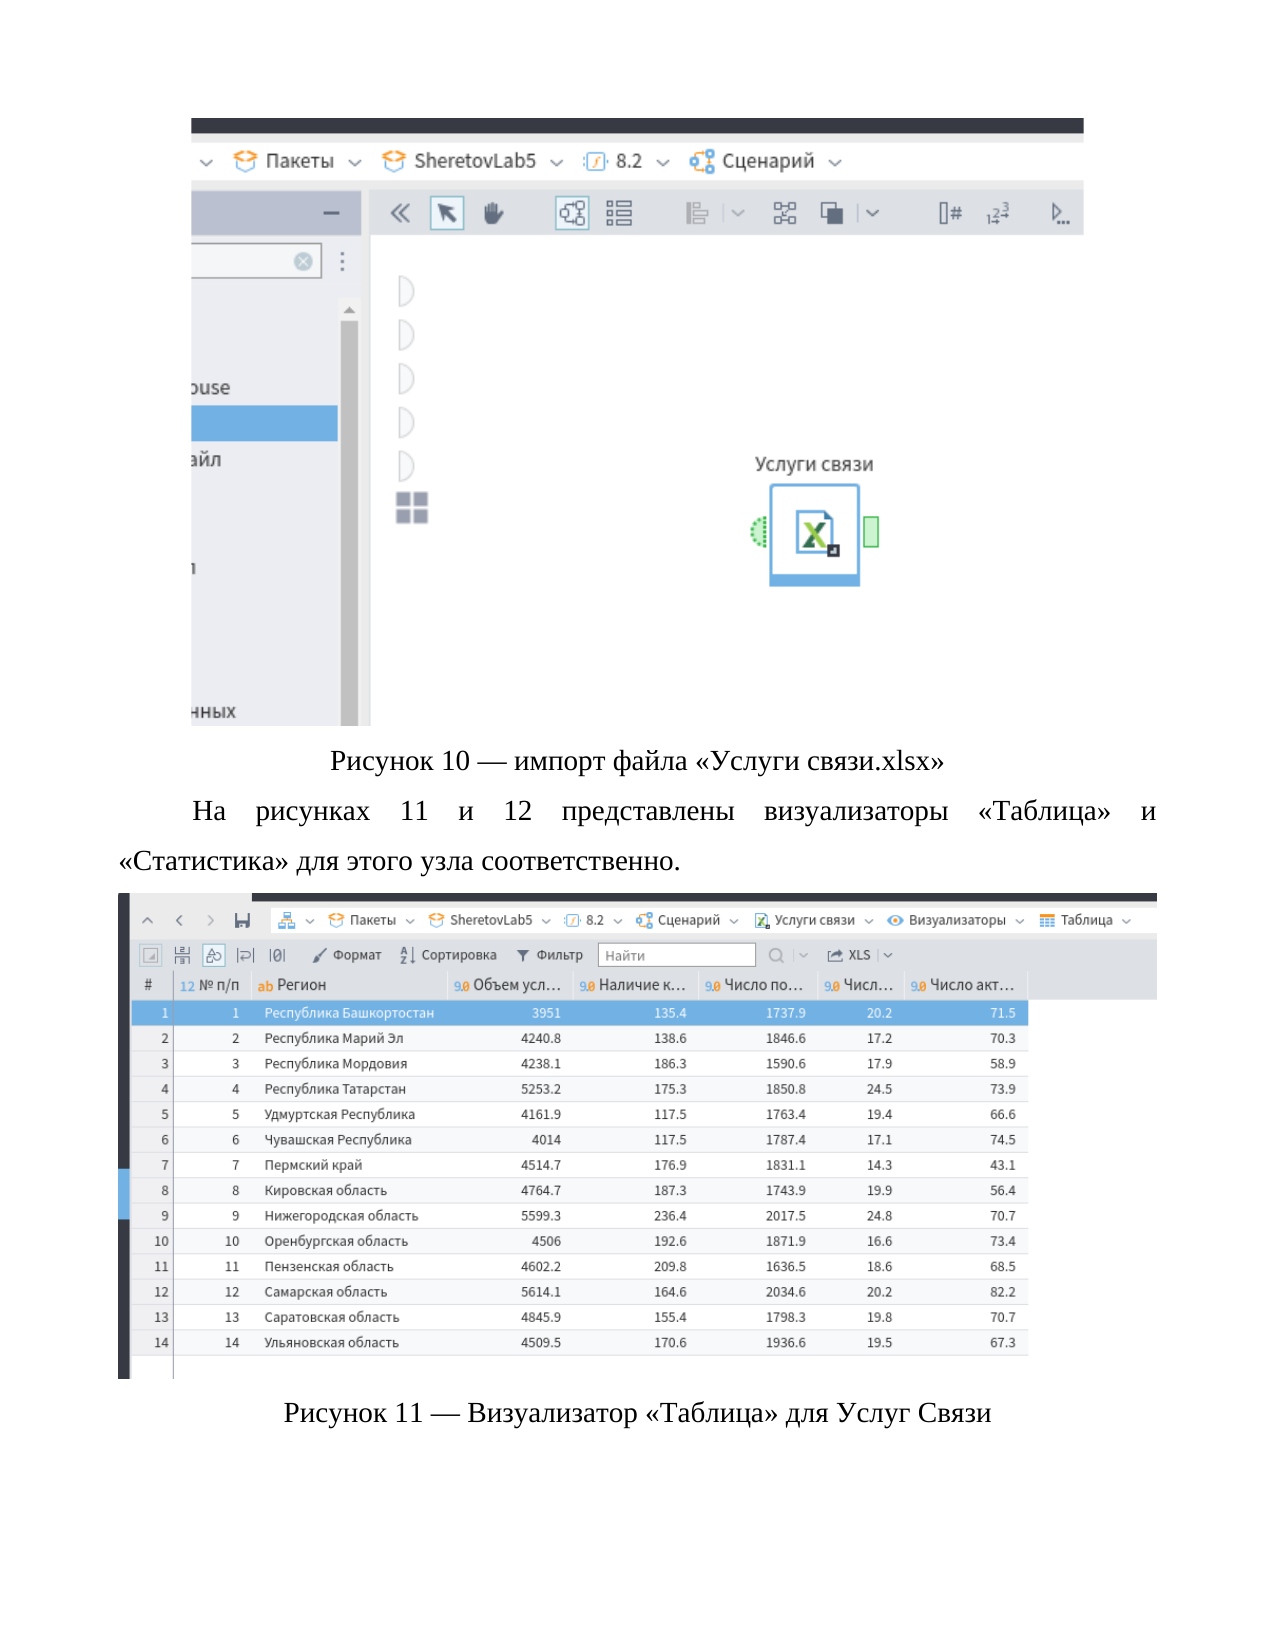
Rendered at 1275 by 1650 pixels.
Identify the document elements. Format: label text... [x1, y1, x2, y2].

picture [118, 893, 1157, 1379]
picture [191, 118, 1084, 726]
text Рисунок 10 — импорт файла «Услуги связи.xlsx» [118, 118, 1157, 776]
text На рисунках 11 и 12 представлены визуализаторы «Таблица» и «Статистика» для этого узла соответственно. [118, 793, 1157, 877]
text Рисунок 11 — Визуализатор «Таблица» для Услуг Связи [118, 1379, 1157, 1429]
